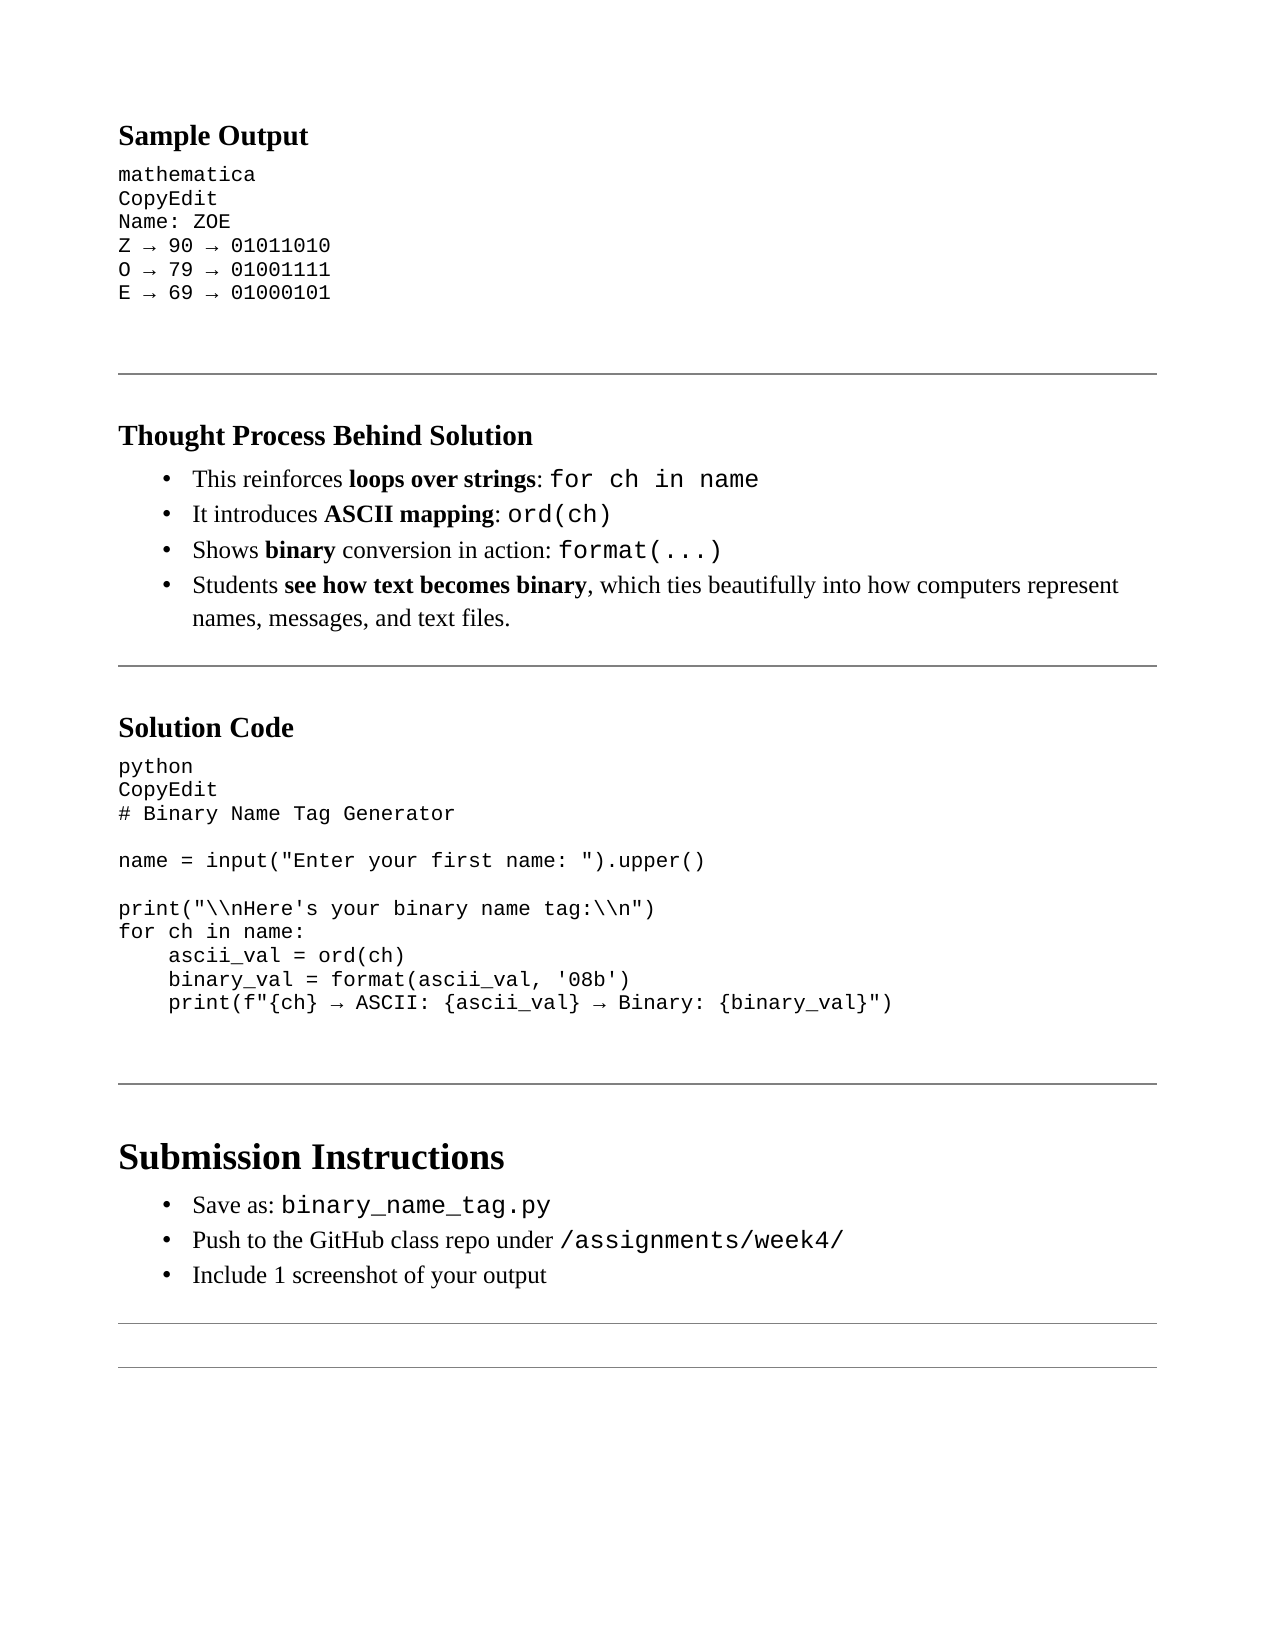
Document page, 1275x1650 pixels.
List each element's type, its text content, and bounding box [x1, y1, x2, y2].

text O → 79 → 01001111 [118, 259, 1157, 282]
list It introduces ASCII mapping: ord(ch) [162, 499, 1157, 530]
list Shows binary conversion in action: format(...) [162, 535, 1157, 566]
subtitle Submission Instructions [118, 1134, 1157, 1177]
text python [118, 756, 1157, 779]
list Students see how text becomes binary, which ties beautifully into how computers represent names, messages, and text files. [162, 570, 1157, 632]
text Name: ZOE [118, 211, 1157, 235]
text print("\\nHere's your binary name tag:\\n") [118, 898, 1157, 921]
list Include 1 screenshot of your output [162, 1261, 1157, 1289]
text ascii_val = ord(ch) [118, 945, 1157, 969]
text Z → 90 → 01011010 [118, 235, 1157, 259]
text binary_val = format(ascii_val, '08b') [118, 969, 1157, 992]
text # Binary Name Tag Generator [118, 803, 1157, 827]
text mathematica [118, 164, 1157, 188]
list Push to the GitHub class repo under /assignments/week4/ [162, 1225, 1157, 1256]
text E → 69 → 01000101 [118, 282, 1157, 306]
text CopyEdit [118, 188, 1157, 211]
list Save as: binary_name_tag.py [162, 1190, 1157, 1221]
list This reinforces loops over strings: for ch in name [162, 464, 1157, 495]
text for ch in name: [118, 921, 1157, 945]
subtitle Thought Process Behind Solution [118, 418, 1157, 452]
text print(f"{ch} → ASCII: {ascii_val} → Binary: {binary_val}") [118, 992, 1157, 1016]
subtitle Solution Code [118, 710, 1157, 743]
text CopyEdit [118, 779, 1157, 803]
subtitle Sample Output [118, 118, 1157, 152]
text name = input("Enter your first name: ").upper() [118, 850, 1157, 874]
